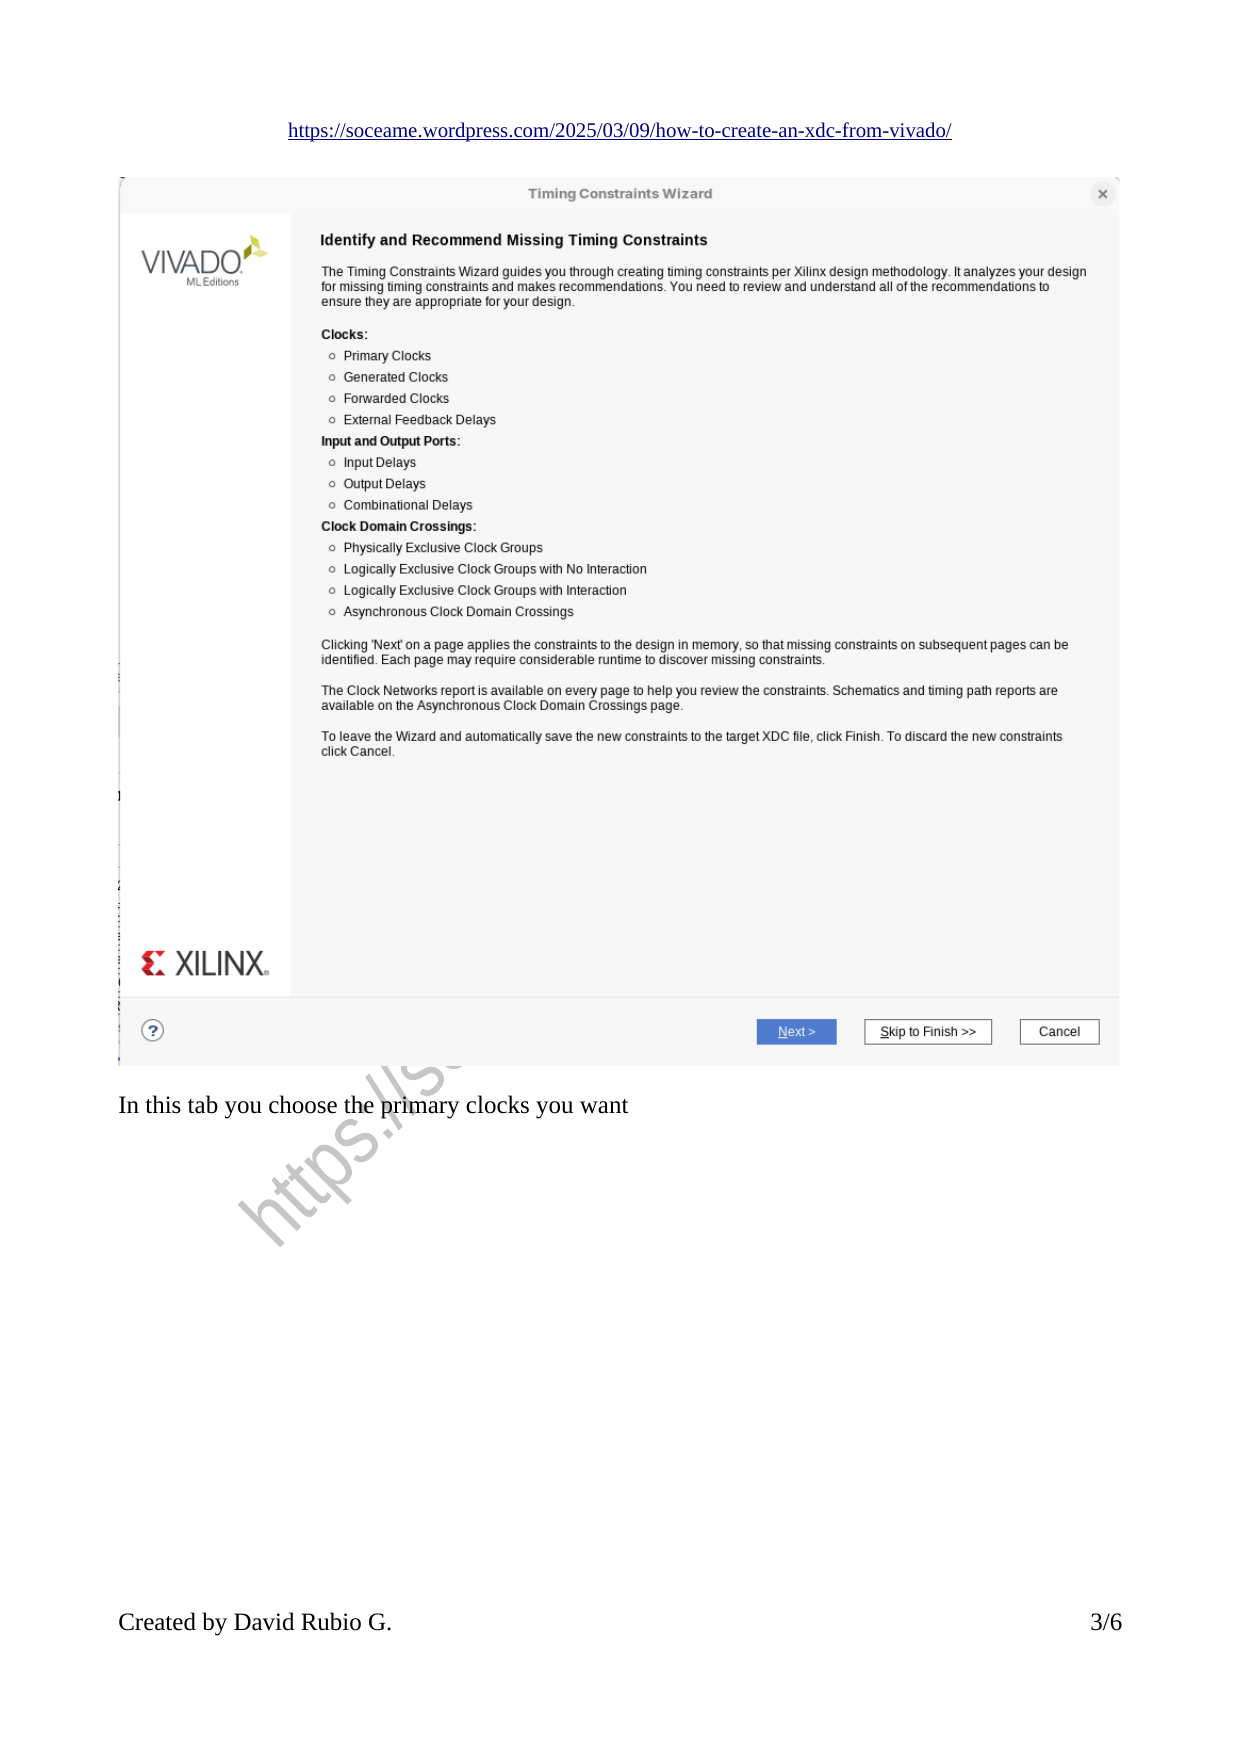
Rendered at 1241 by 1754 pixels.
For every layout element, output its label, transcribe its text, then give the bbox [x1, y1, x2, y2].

picture [118, 177, 1120, 1066]
text In this tab you choose the primary clocks you want [381, 1090, 1122, 1119]
text In this tab you choose the primary clocks you want [118, 1090, 390, 1119]
